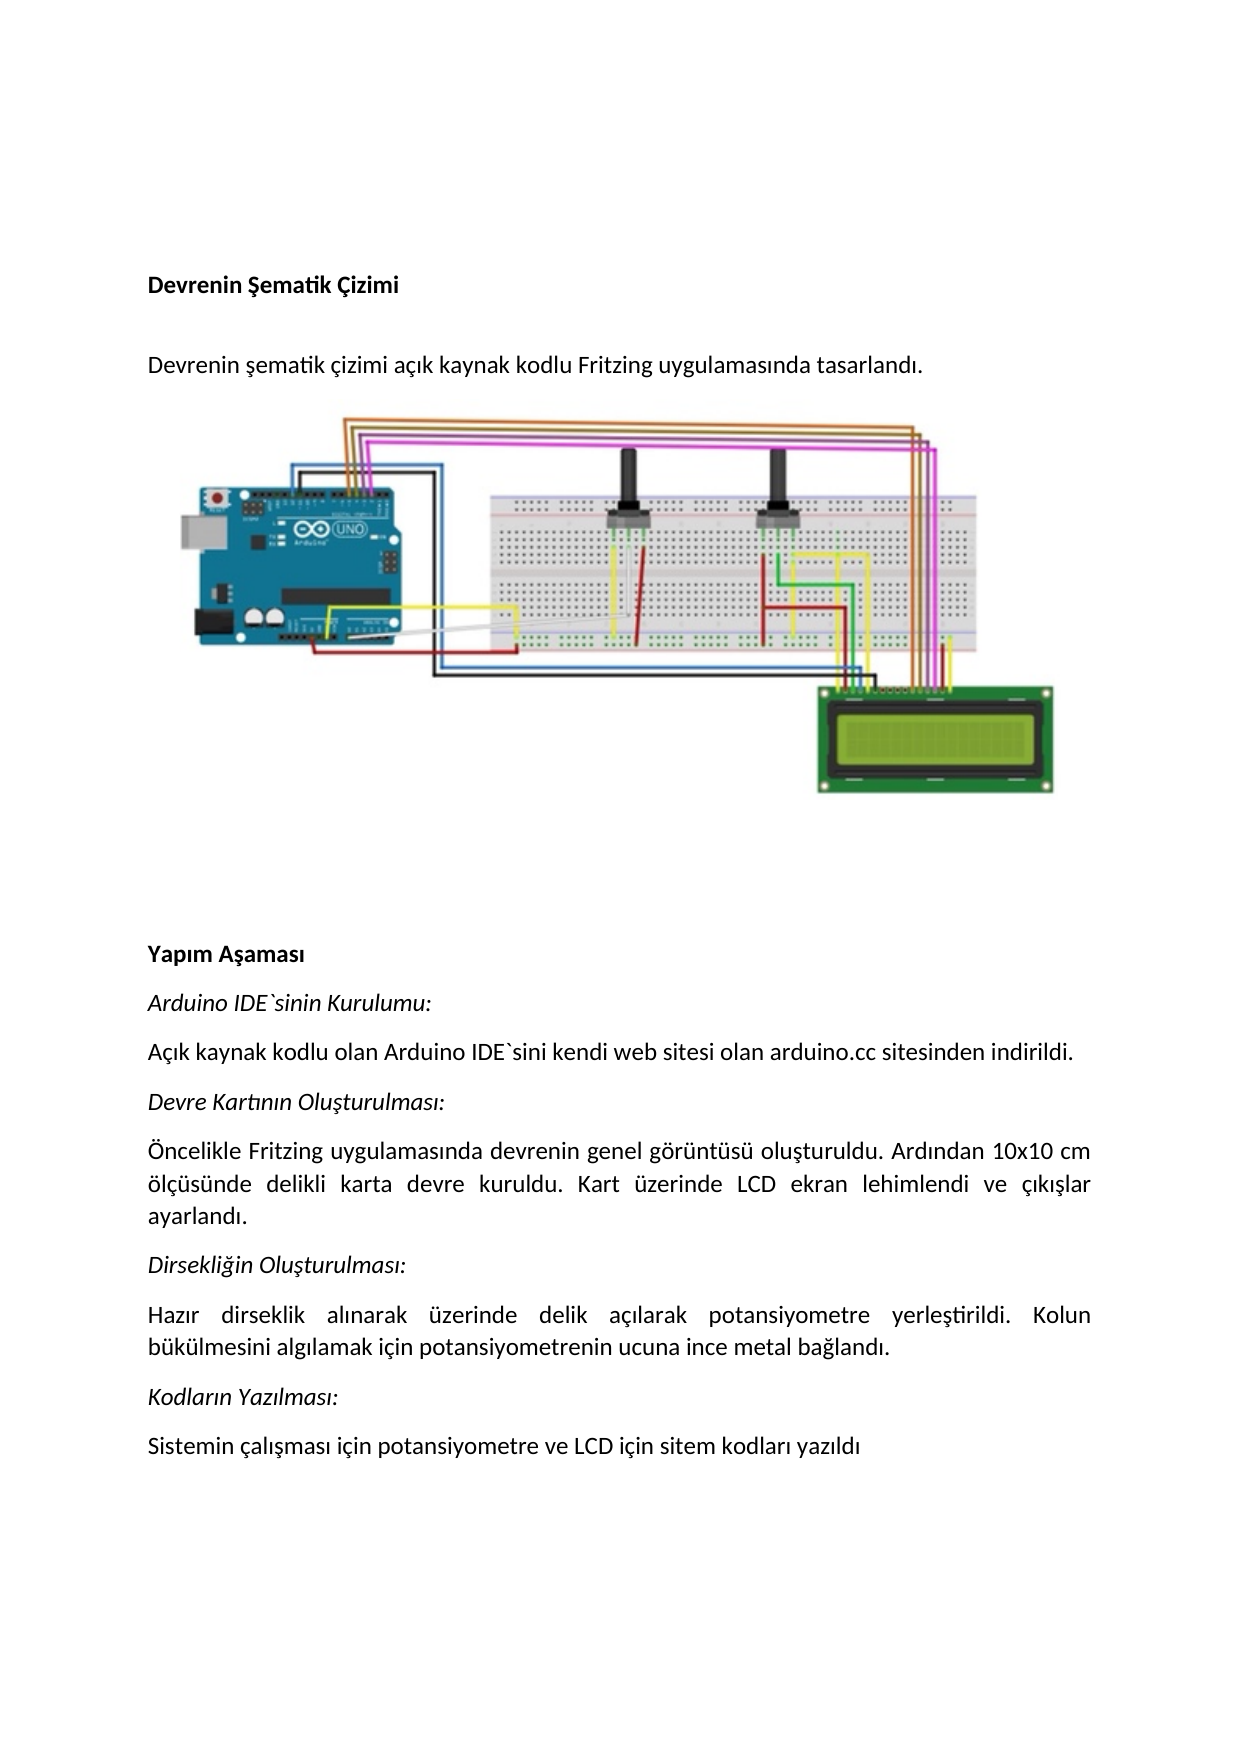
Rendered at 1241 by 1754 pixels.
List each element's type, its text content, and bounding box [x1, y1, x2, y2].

text Kodların Yazılması: [148, 1381, 1093, 1411]
text Hazır dirseklik alınarak üzerinde delik açılarak potansiyometre yerleştirildi. Kolun bükülmesini algılamak için potansiyometrenin ucuna ince metal bağlandı. [148, 1299, 1093, 1362]
text Devrenin şematik çizimi açık kaynak kodlu Fritzing uygulamasında tasarlandı. [148, 349, 1093, 380]
text Açık kaynak kodlu olan Arduino IDE`sini kendi web sitesi olan arduino.cc sitesinden indirildi. [148, 1037, 1093, 1067]
text Yapım Aşaması [148, 938, 1093, 968]
text Öncelikle Fritzing uygulamasında devrenin genel görüntüsü oluşturuldu. Ardından 10x10 cm ölçüsünde delikli karta devre kuruldu. Kart üzerinde LCD ekran lehimlendi ve çıkışlar ayarlandı. [148, 1135, 1093, 1231]
text Devrenin Şematik Çizimi [148, 270, 1093, 300]
text Arduino IDE`sinin Kurulumu: [148, 987, 1093, 1018]
text Dirsekliğin Oluşturulması: [148, 1249, 1093, 1280]
text Sistemin çalışması için potansiyometre ve LCD için sitem kodları yazıldı [148, 1430, 1093, 1461]
text Devre Kartının Oluşturulması: [148, 1086, 1093, 1116]
